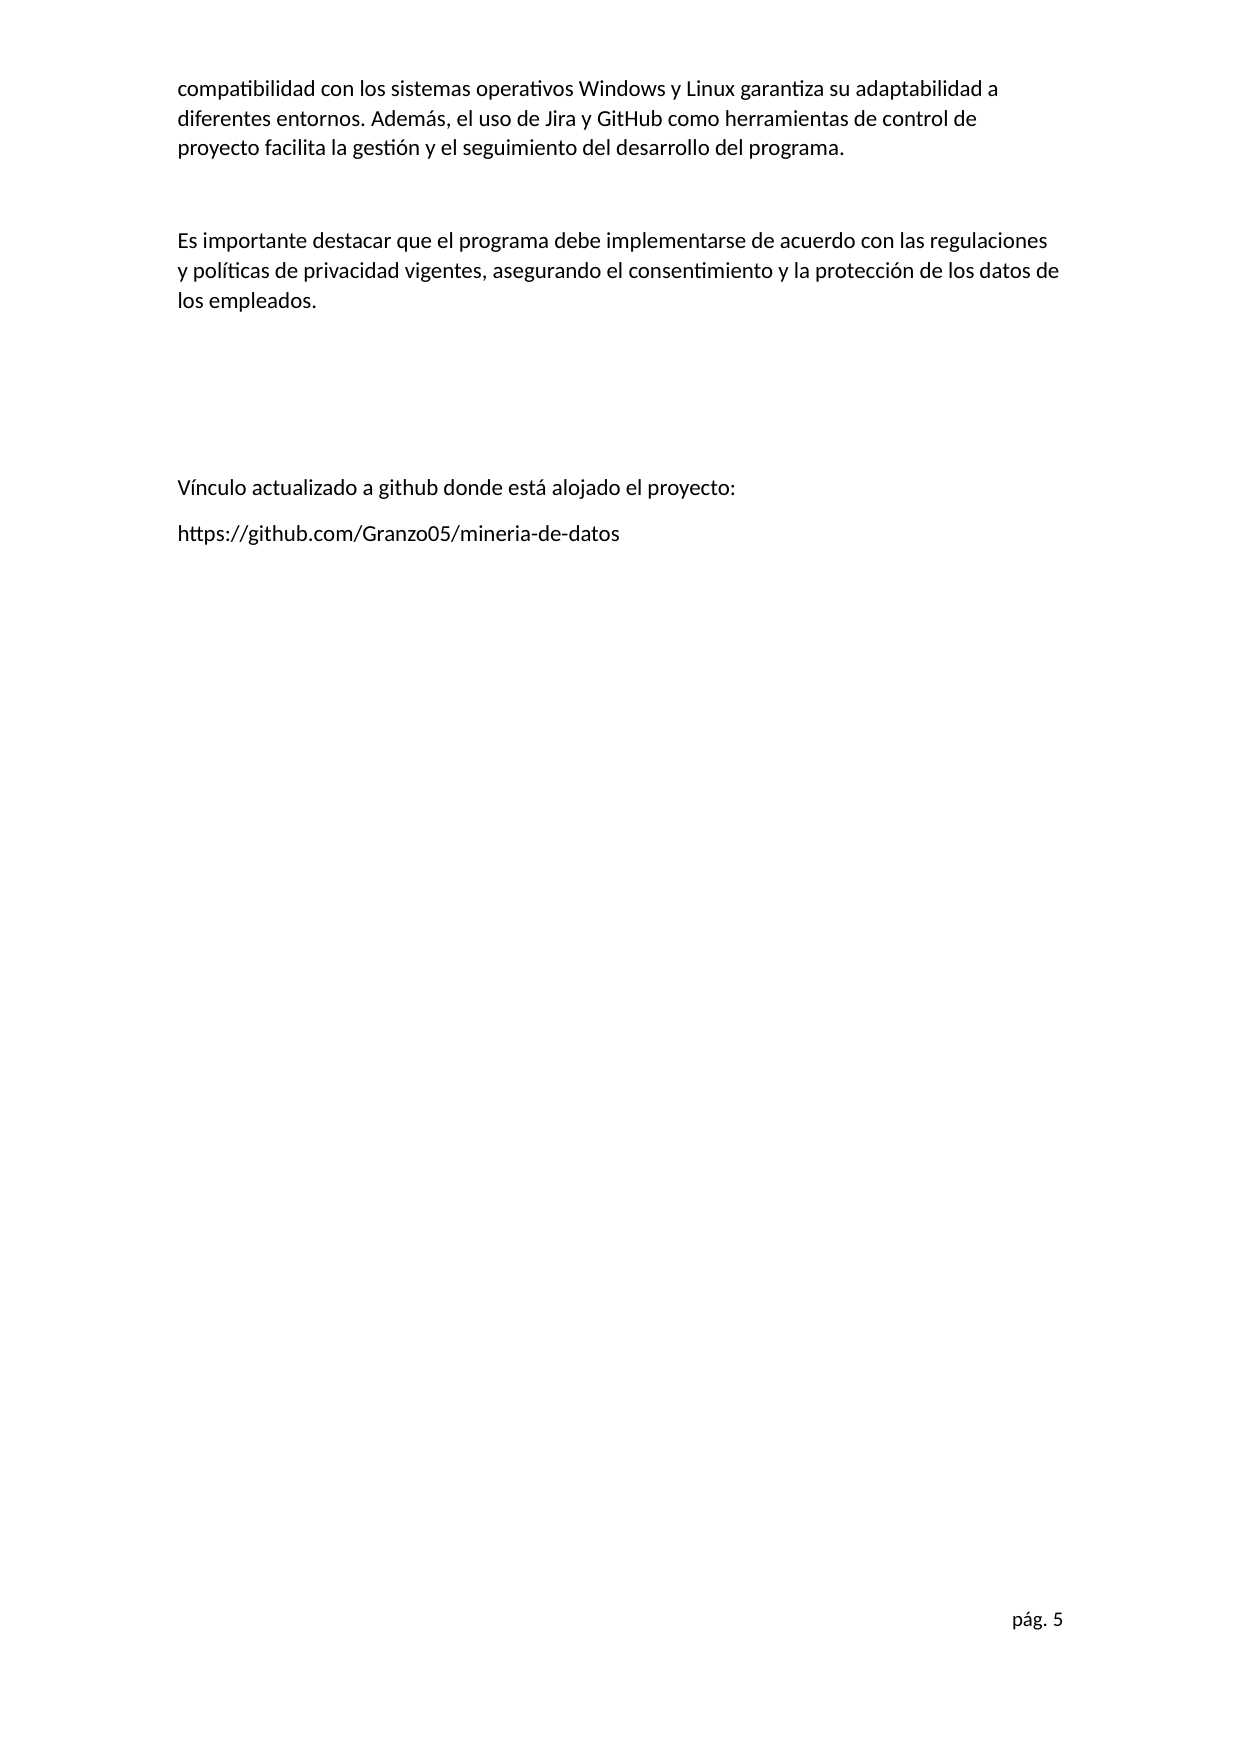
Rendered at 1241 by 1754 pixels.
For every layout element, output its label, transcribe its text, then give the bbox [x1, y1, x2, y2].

text compatibilidad con los sistemas operativos Windows y Linux garantiza su adaptabilidad a diferentes entornos. Además, el uso de Jira y GitHub como herramientas de control de proyecto facilita la gestión y el seguimiento del desarrollo del programa. [177, 74, 1063, 162]
text https://github.com/Granzo05/mineria-de-datos [177, 519, 1063, 547]
text Es importante destacar que el programa debe implementarse de acuerdo con las regulaciones y políticas de privacidad vigentes, asegurando el consentimiento y la protección de los datos de los empleados. [177, 227, 1063, 314]
text Vínculo actualizado a github donde está alojado el proyecto: [177, 473, 1063, 501]
